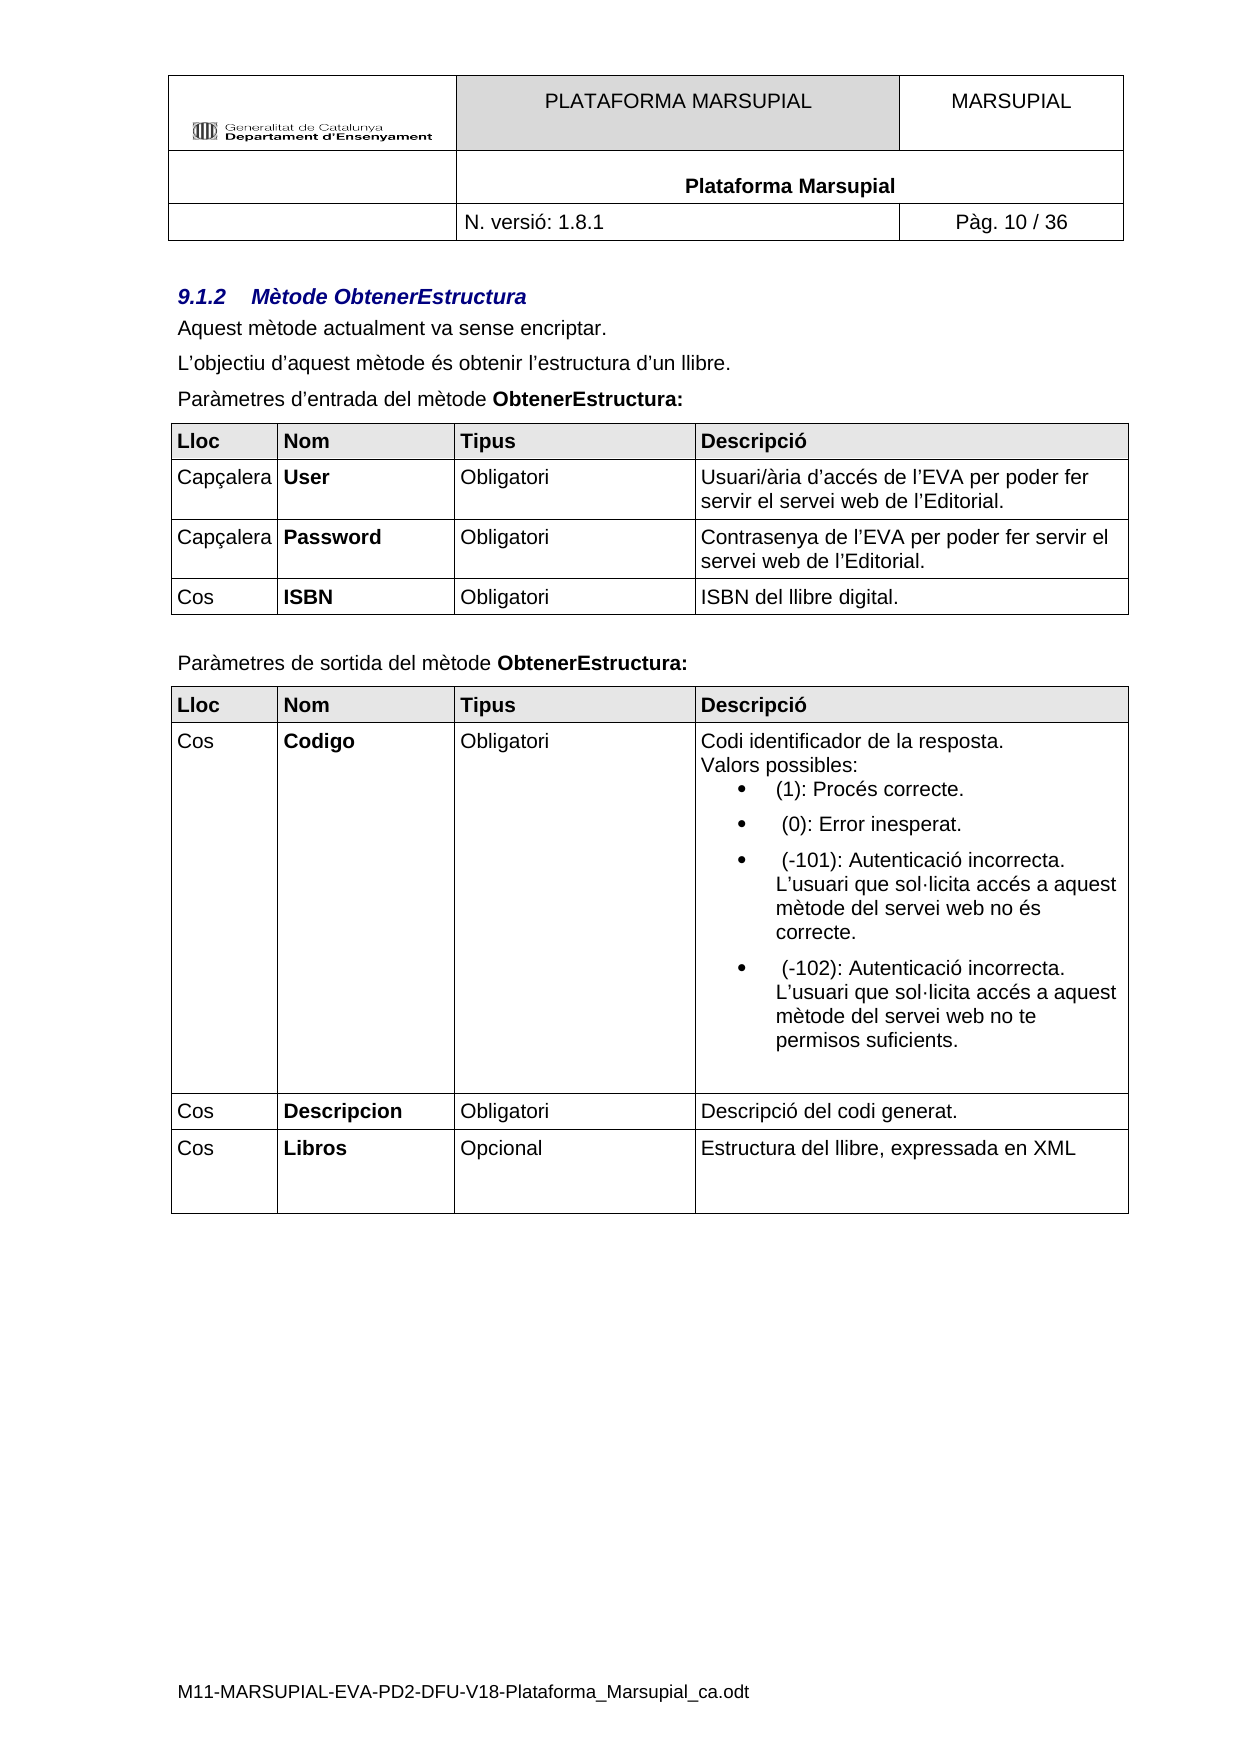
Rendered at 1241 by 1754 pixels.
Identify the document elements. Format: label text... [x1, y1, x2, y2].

table_cell Cos [172, 579, 277, 614]
table_cell Password [278, 520, 454, 578]
table_header Tipus [455, 687, 695, 722]
table_cell User [278, 460, 454, 518]
table_cell ISBN [278, 579, 454, 614]
table_cell Opcional [455, 1130, 695, 1213]
table_cell Obligatori [455, 1094, 695, 1129]
table_header Descripció [696, 687, 1128, 722]
subtitle Mètode ObtenerEstructura [177, 284, 1122, 309]
table_header Lloc [172, 687, 277, 722]
table_cell Cos [172, 1130, 277, 1213]
table_header Lloc [172, 424, 277, 458]
text Paràmetres de sortida del mètode ObtenerEstructura: [177, 651, 1122, 674]
table_cell Estructura del llibre, expressada en XML [696, 1130, 1128, 1213]
table_cell Capçalera [172, 520, 277, 578]
table_header Nom [278, 687, 454, 722]
table_cell Codi identificador de la resposta. Valors possibles: (1): Procés correcte. (0): Error inesperat. (-101): Autenticació incorrecta. L’usuari que sol·licita accés a aquest mètode del servei web no és correcte. (-102): Autenticació incorrecta. L’usuari que sol·licita accés a aquest mètode del servei web no te permisos suficients. [696, 723, 1128, 1093]
table_cell Cos [172, 1094, 277, 1129]
table_cell Capçalera [172, 460, 277, 518]
table_header Nom [278, 424, 454, 458]
table_cell Libros [278, 1130, 454, 1213]
table_cell Codigo [278, 723, 454, 1093]
table_cell ISBN del llibre digital. [696, 579, 1128, 614]
table_cell Obligatori [455, 723, 695, 1093]
table_header Tipus [455, 424, 695, 458]
table_cell Cos [172, 723, 277, 1093]
table_cell Obligatori [455, 460, 695, 518]
text Aquest mètode actualment va sense encriptar. [177, 315, 1122, 339]
table_cell Obligatori [455, 579, 695, 614]
table_cell Obligatori [455, 520, 695, 578]
table_cell Descripcion [278, 1094, 454, 1129]
table_header Descripció [696, 424, 1128, 458]
table_cell Descripció del codi generat. [696, 1094, 1128, 1129]
text L’objectiu d’aquest mètode és obtenir l’estructura d’un llibre. [177, 351, 1122, 375]
table_cell Usuari/ària d’accés de l’EVA per poder fer servir el servei web de l’Editorial. [696, 460, 1128, 518]
table_cell Contrasenya de l’EVA per poder fer servir el servei web de l’Editorial. [696, 520, 1128, 578]
text Paràmetres d’entrada del mètode ObtenerEstructura: [177, 387, 1122, 411]
